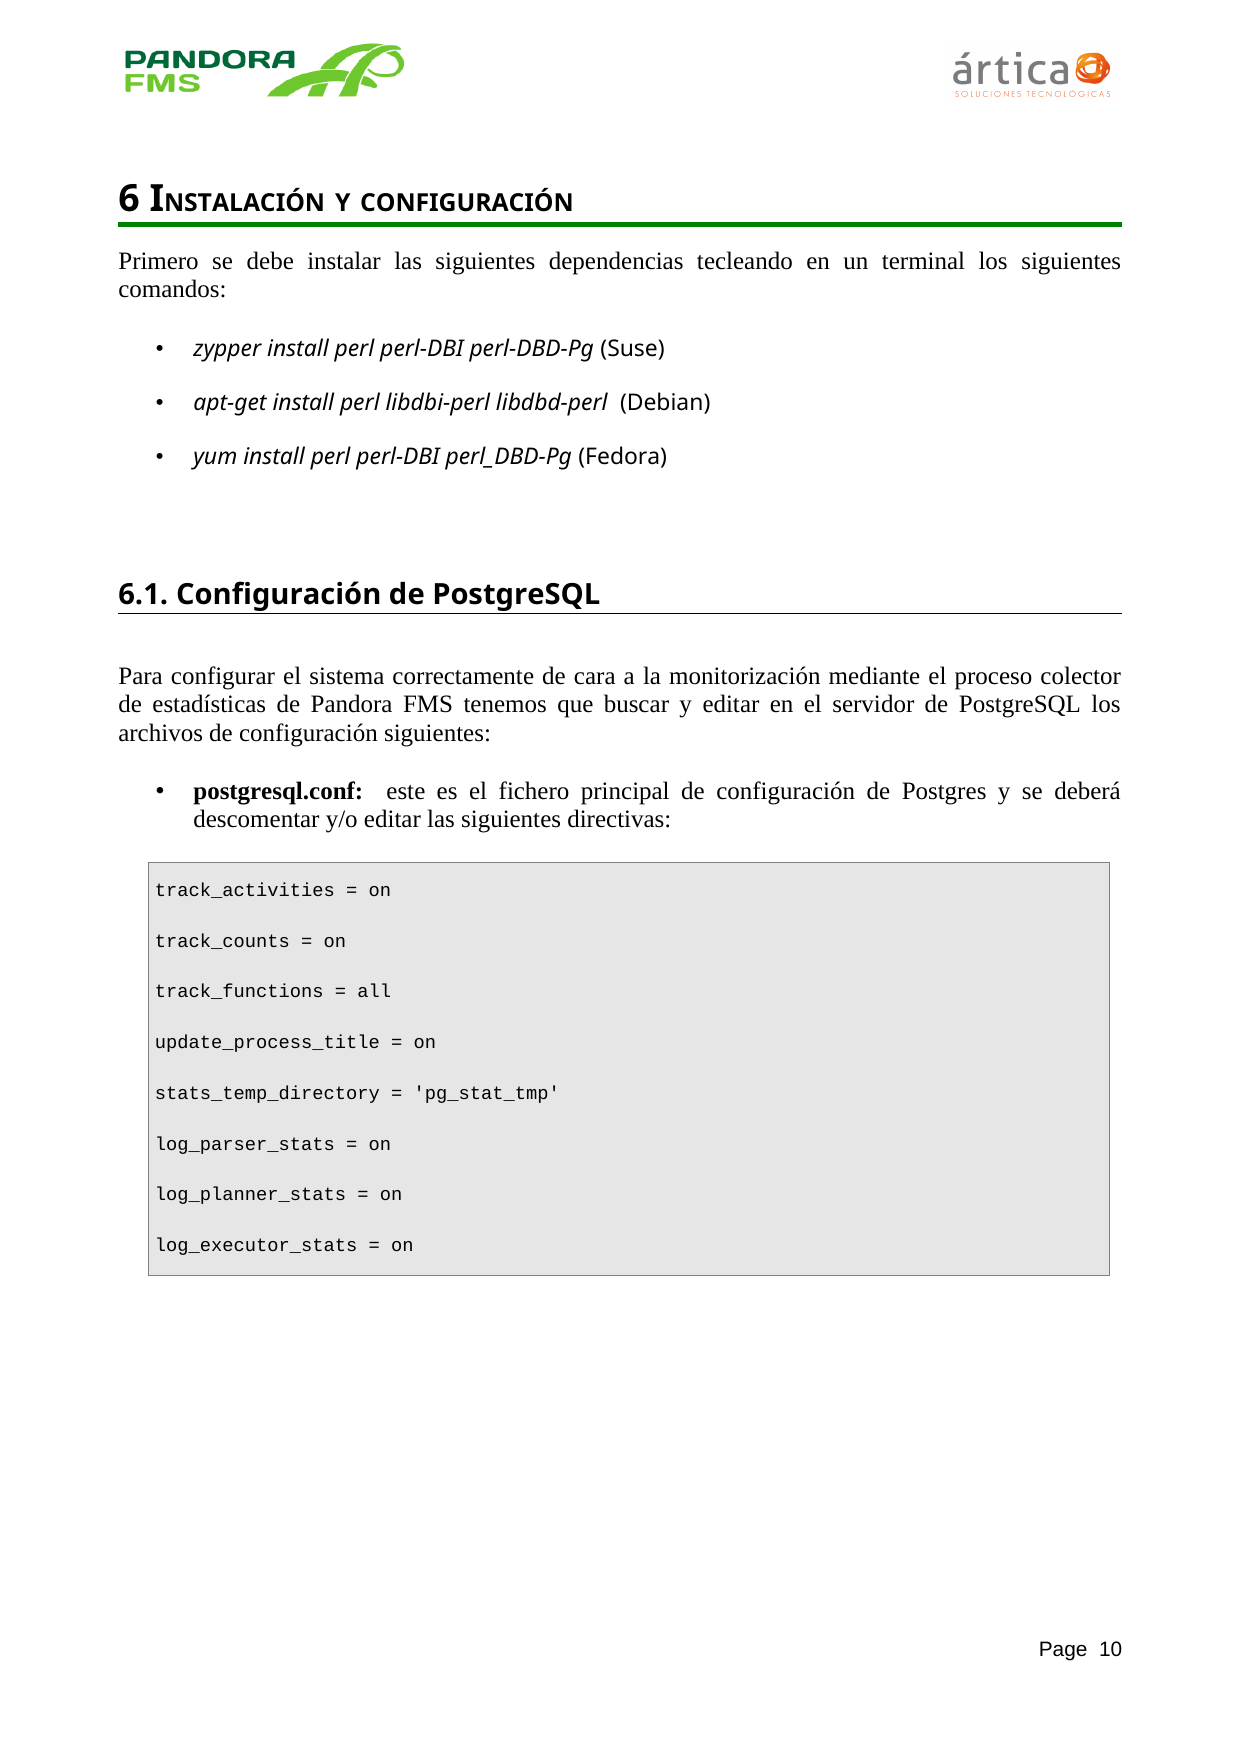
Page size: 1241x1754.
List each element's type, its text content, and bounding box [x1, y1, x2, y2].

text track_counts = on [149, 913, 1109, 953]
text log_executor_stats = on [149, 1217, 1109, 1275]
text track_functions = all [149, 963, 1109, 1003]
list postgresql.conf: este es el fichero principal de configuración de Postgres y se deberá descomentar y/o editar las siguientes directivas: [156, 776, 1122, 833]
text Para configurar el sistema correctamente de cara a la monitorización mediante el proceso colector de estadísticas de Pandora FMS tenemos que buscar y editar en el servidor de PostgreSQL los archivos de configuración siguientes: [118, 661, 1122, 747]
text track_activities = on [149, 863, 1109, 902]
text Primero se debe instalar las siguientes dependencias tecleando en un terminal los siguientes comandos: [118, 246, 1122, 303]
subtitle Configuración de PostgreSQL [118, 573, 1122, 613]
text log_planner_stats = on [149, 1166, 1109, 1206]
list apt-get install perl libdbi-perl libdbd-perl (Debian) [156, 386, 1122, 417]
text update_process_title = on [149, 1014, 1109, 1054]
list zypper install perl perl-DBI perl-DBD-Pg (Suse) [156, 332, 1122, 363]
picture [945, 45, 1118, 102]
list yum install perl perl-DBI perl_DBD-Pg (Fedora) [156, 440, 1122, 471]
text stats_temp_directory = 'pg_stat_tmp' [149, 1065, 1109, 1105]
text log_parser_stats = on [149, 1116, 1109, 1156]
subtitle Instalación y configuración [118, 171, 1122, 222]
picture [118, 39, 409, 97]
